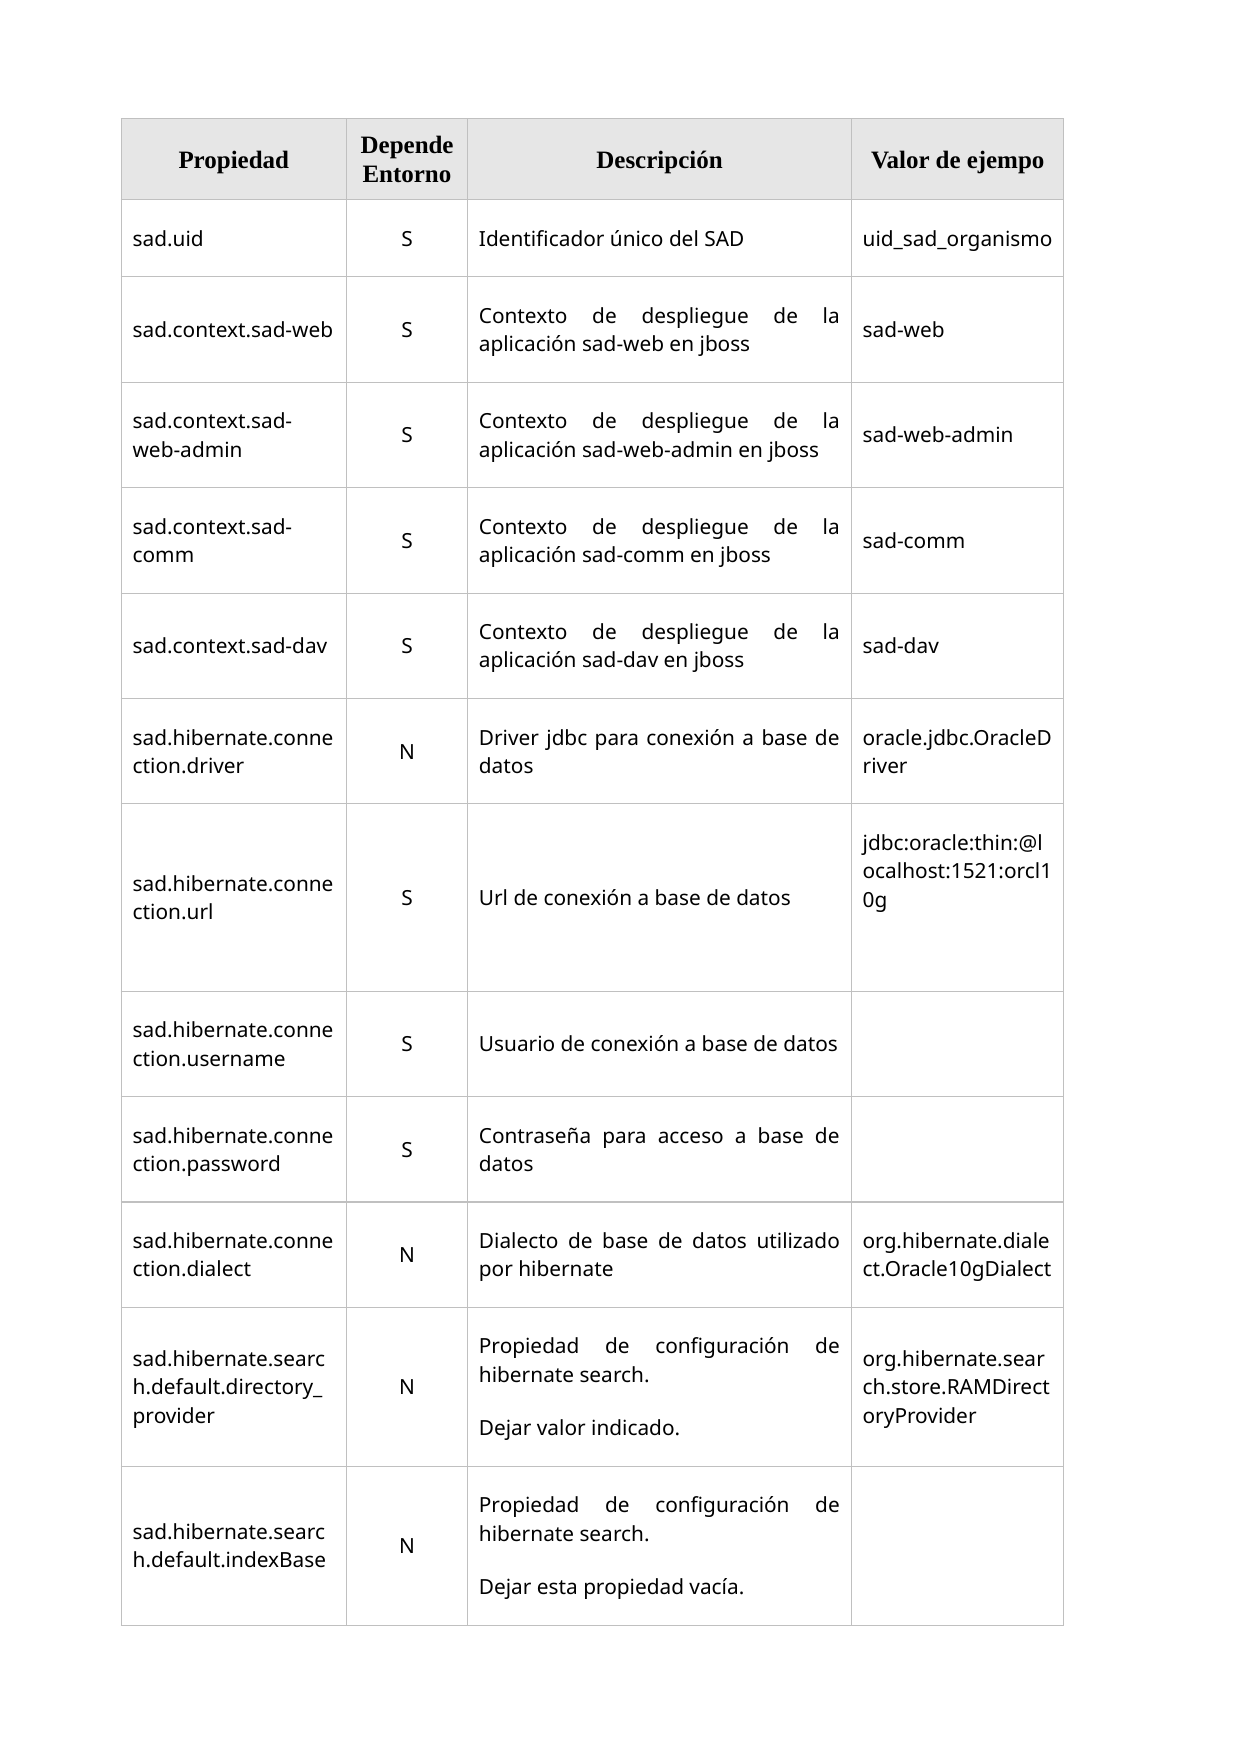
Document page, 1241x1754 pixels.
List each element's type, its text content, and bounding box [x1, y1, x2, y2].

table_cell sad-web-admin [852, 383, 1063, 487]
table_cell sad-dav [852, 594, 1063, 698]
table_cell N [347, 1203, 467, 1307]
table_cell jdbc:oracle:thin:@localhost:1521:orcl10g [852, 804, 1063, 991]
table_cell Contexto de despliegue de la aplicación sad-dav en jboss [468, 594, 851, 698]
table_header Propiedad [122, 119, 346, 199]
table_cell sad.hibernate.connection.driver [122, 699, 346, 803]
table_cell Propiedad de configuración de hibernate search. Dejar valor indicado. [468, 1308, 851, 1466]
table_cell sad.context.sad-comm [122, 488, 346, 592]
table_cell sad.context.sad-web-admin [122, 383, 346, 487]
table_cell uid_sad_organismo [852, 200, 1063, 276]
table_cell S [347, 200, 467, 276]
table_cell sad.hibernate.connection.url [122, 804, 346, 991]
table_header Descripción [468, 119, 851, 199]
table_cell sad.uid [122, 200, 346, 276]
table_cell sad.hibernate.connection.dialect [122, 1203, 346, 1307]
table_cell N [347, 1308, 467, 1466]
table_cell sad-comm [852, 488, 1063, 592]
table_cell Propiedad de configuración de hibernate search. Dejar esta propiedad vacía. [468, 1467, 851, 1624]
table_cell [852, 1097, 1063, 1201]
table_cell N [347, 699, 467, 803]
table_cell sad.context.sad-web [122, 277, 346, 382]
table_cell oracle.jdbc.OracleDriver [852, 699, 1063, 803]
table_cell sad.hibernate.connection.password [122, 1097, 346, 1201]
table_header Depende Entorno [347, 119, 467, 199]
table_cell Contexto de despliegue de la aplicación sad-comm en jboss [468, 488, 851, 592]
table_cell Dialecto de base de datos utilizado por hibernate [468, 1203, 851, 1307]
table_cell Contexto de despliegue de la aplicación sad-web en jboss [468, 277, 851, 382]
table_cell sad.context.sad-dav [122, 594, 346, 698]
table_cell Usuario de conexión a base de datos [468, 992, 851, 1096]
table_cell sad-web [852, 277, 1063, 382]
table_cell S [347, 488, 467, 592]
table_cell Identificador único del SAD [468, 200, 851, 276]
table_cell sad.hibernate.connection.username [122, 992, 346, 1096]
table_cell S [347, 1097, 467, 1201]
table_cell S [347, 992, 467, 1096]
table_cell N [347, 1467, 467, 1624]
table_cell S [347, 383, 467, 487]
table_cell [852, 1467, 1063, 1624]
table_cell org.hibernate.search.store.RAMDirectoryProvider [852, 1308, 1063, 1466]
table_cell Url de conexión a base de datos [468, 804, 851, 991]
table_cell S [347, 804, 467, 991]
table_cell Contraseña para acceso a base de datos [468, 1097, 851, 1201]
table_cell sad.hibernate.search.default.indexBase [122, 1467, 346, 1624]
table_cell Contexto de despliegue de la aplicación sad-web-admin en jboss [468, 383, 851, 487]
table_cell S [347, 594, 467, 698]
table_cell S [347, 277, 467, 382]
table_cell [852, 992, 1063, 1096]
table_cell org.hibernate.dialect.Oracle10gDialect [852, 1203, 1063, 1307]
table_header Valor de ejempo [852, 119, 1063, 199]
table_cell sad.hibernate.search.default.directory_provider [122, 1308, 346, 1466]
table_cell Driver jdbc para conexión a base de datos [468, 699, 851, 803]
